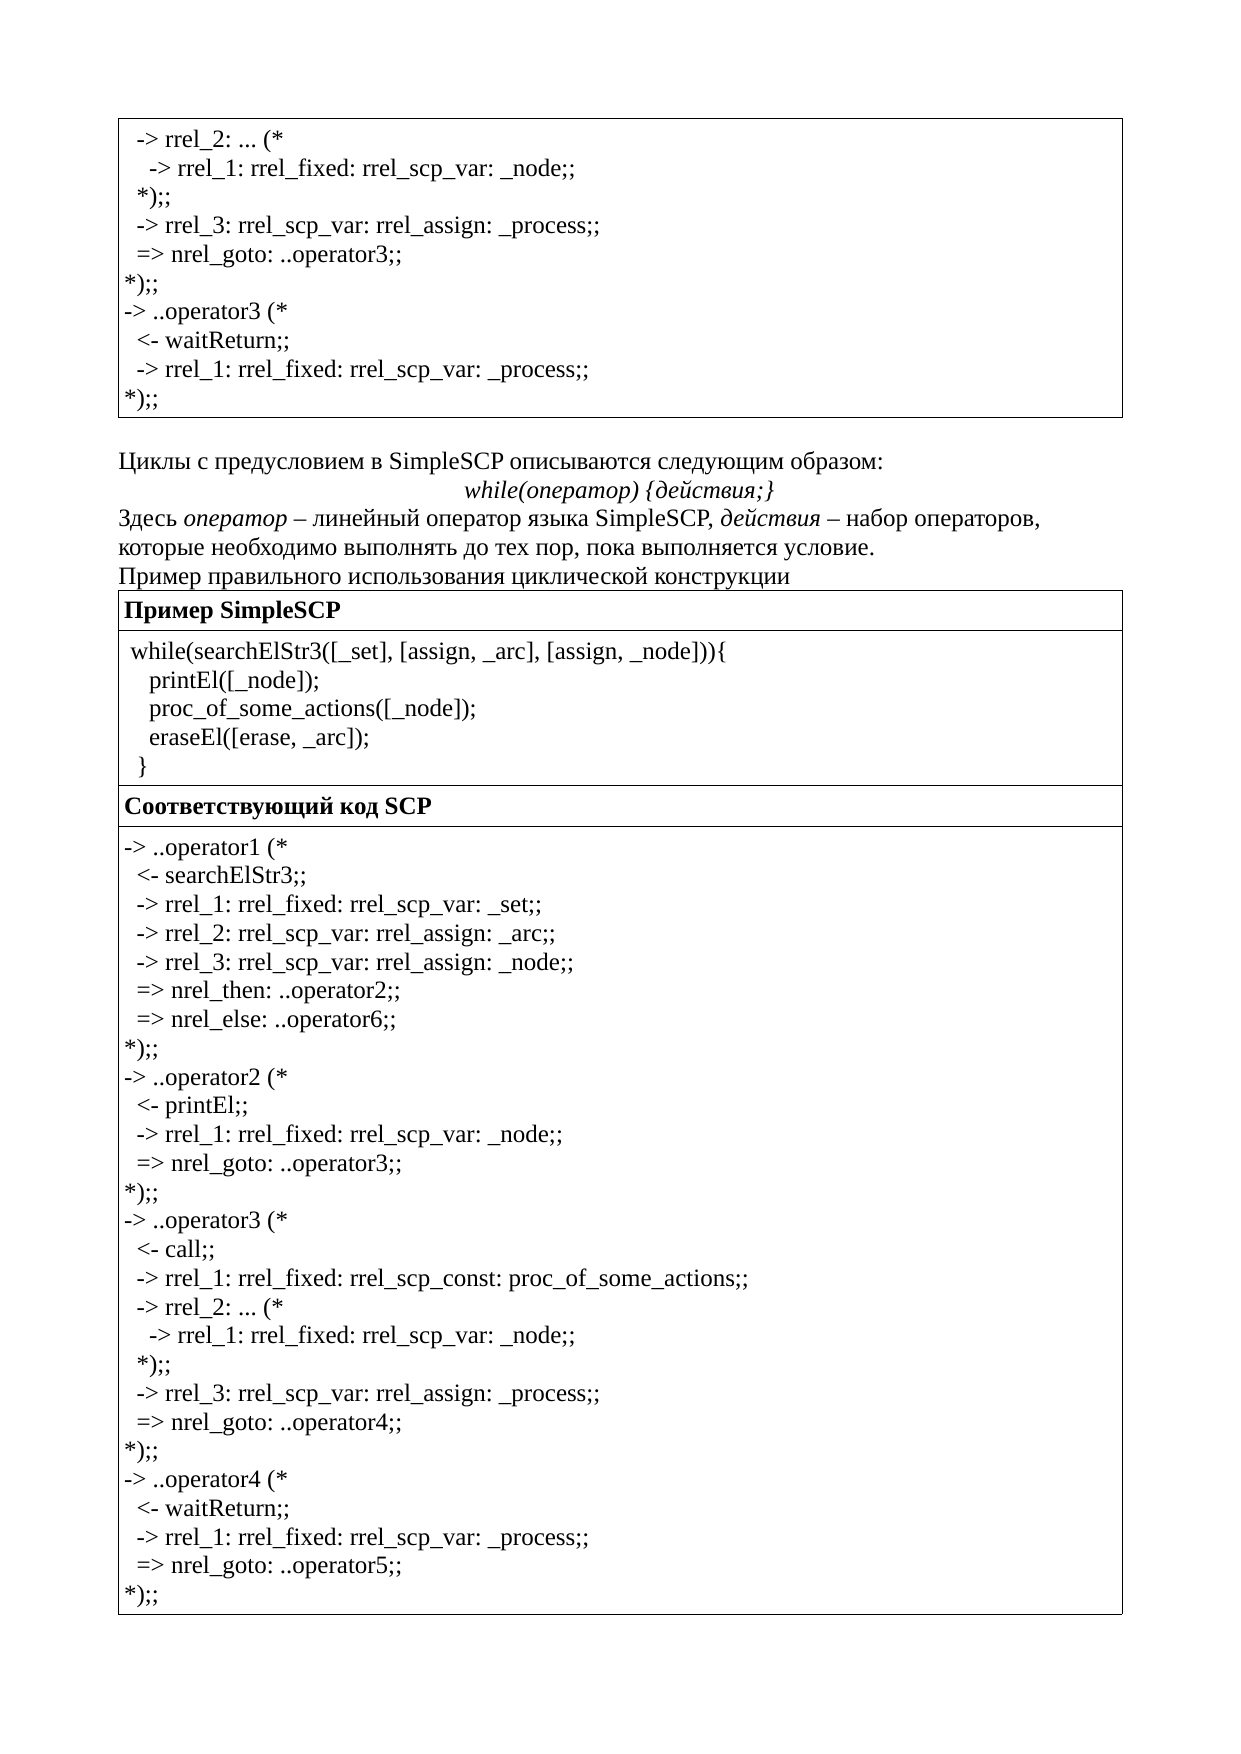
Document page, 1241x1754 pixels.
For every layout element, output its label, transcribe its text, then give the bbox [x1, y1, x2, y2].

table_cell -> ..operator1 (* <- searchElStr3;; -> rrel_1: rrel_fixed: rrel_scp_var: _set;; -> rrel_2: rrel_scp_var: rrel_assign: _arc;; -> rrel_3: rrel_scp_var: rrel_assign: _node;; => nrel_then: ..operator2;; => nrel_else: ..operator6;; *);; -> ..operator2 (* <- printEl;; -> rrel_1: rrel_fixed: rrel_scp_var: _node;; => nrel_goto: ..operator3;; *);; -> ..operator3 (* <- call;; -> rrel_1: rrel_fixed: rrel_scp_const: proc_of_some_actions;; -> rrel_2: ... (* -> rrel_1: rrel_fixed: rrel_scp_var: _node;; *);; -> rrel_3: rrel_scp_var: rrel_assign: _process;; => nrel_goto: ..operator4;; *);; -> ..operator4 (* <- waitReturn;; -> rrel_1: rrel_fixed: rrel_scp_var: _process;; => nrel_goto: ..operator5;; *);; [119, 827, 1122, 1613]
text Пример правильного использования циклической конструкции [118, 561, 1122, 590]
table_cell while(searchElStr3([_set], [assign, _arc], [assign, _node])){ printEl([_node]); proc_of_some_actions([_node]); eraseEl([erase, _arc]); } [119, 631, 1122, 785]
table_cell -> rrel_2: ... (* -> rrel_1: rrel_fixed: rrel_scp_var: _node;; *);; -> rrel_3: rrel_scp_var: rrel_assign: _process;; => nrel_goto: ..operator3;; *);; -> ..operator3 (* <- waitReturn;; -> rrel_1: rrel_fixed: rrel_scp_var: _process;; *);; [119, 119, 1122, 417]
table_header Пример SimpleSCP [119, 591, 1122, 630]
table_cell Соответствующий код SCP [119, 786, 1122, 826]
text while(оператор) {действия;} [118, 475, 1122, 503]
text Здесь оператор – линейный оператор языка SimpleSCP, действия – набор операторов, которые необходимо выполнять до тех пор, пока выполняется условие. [118, 503, 1122, 561]
text Циклы с предусловием в SimpleSCP описываются следующим образом: [118, 446, 1122, 475]
